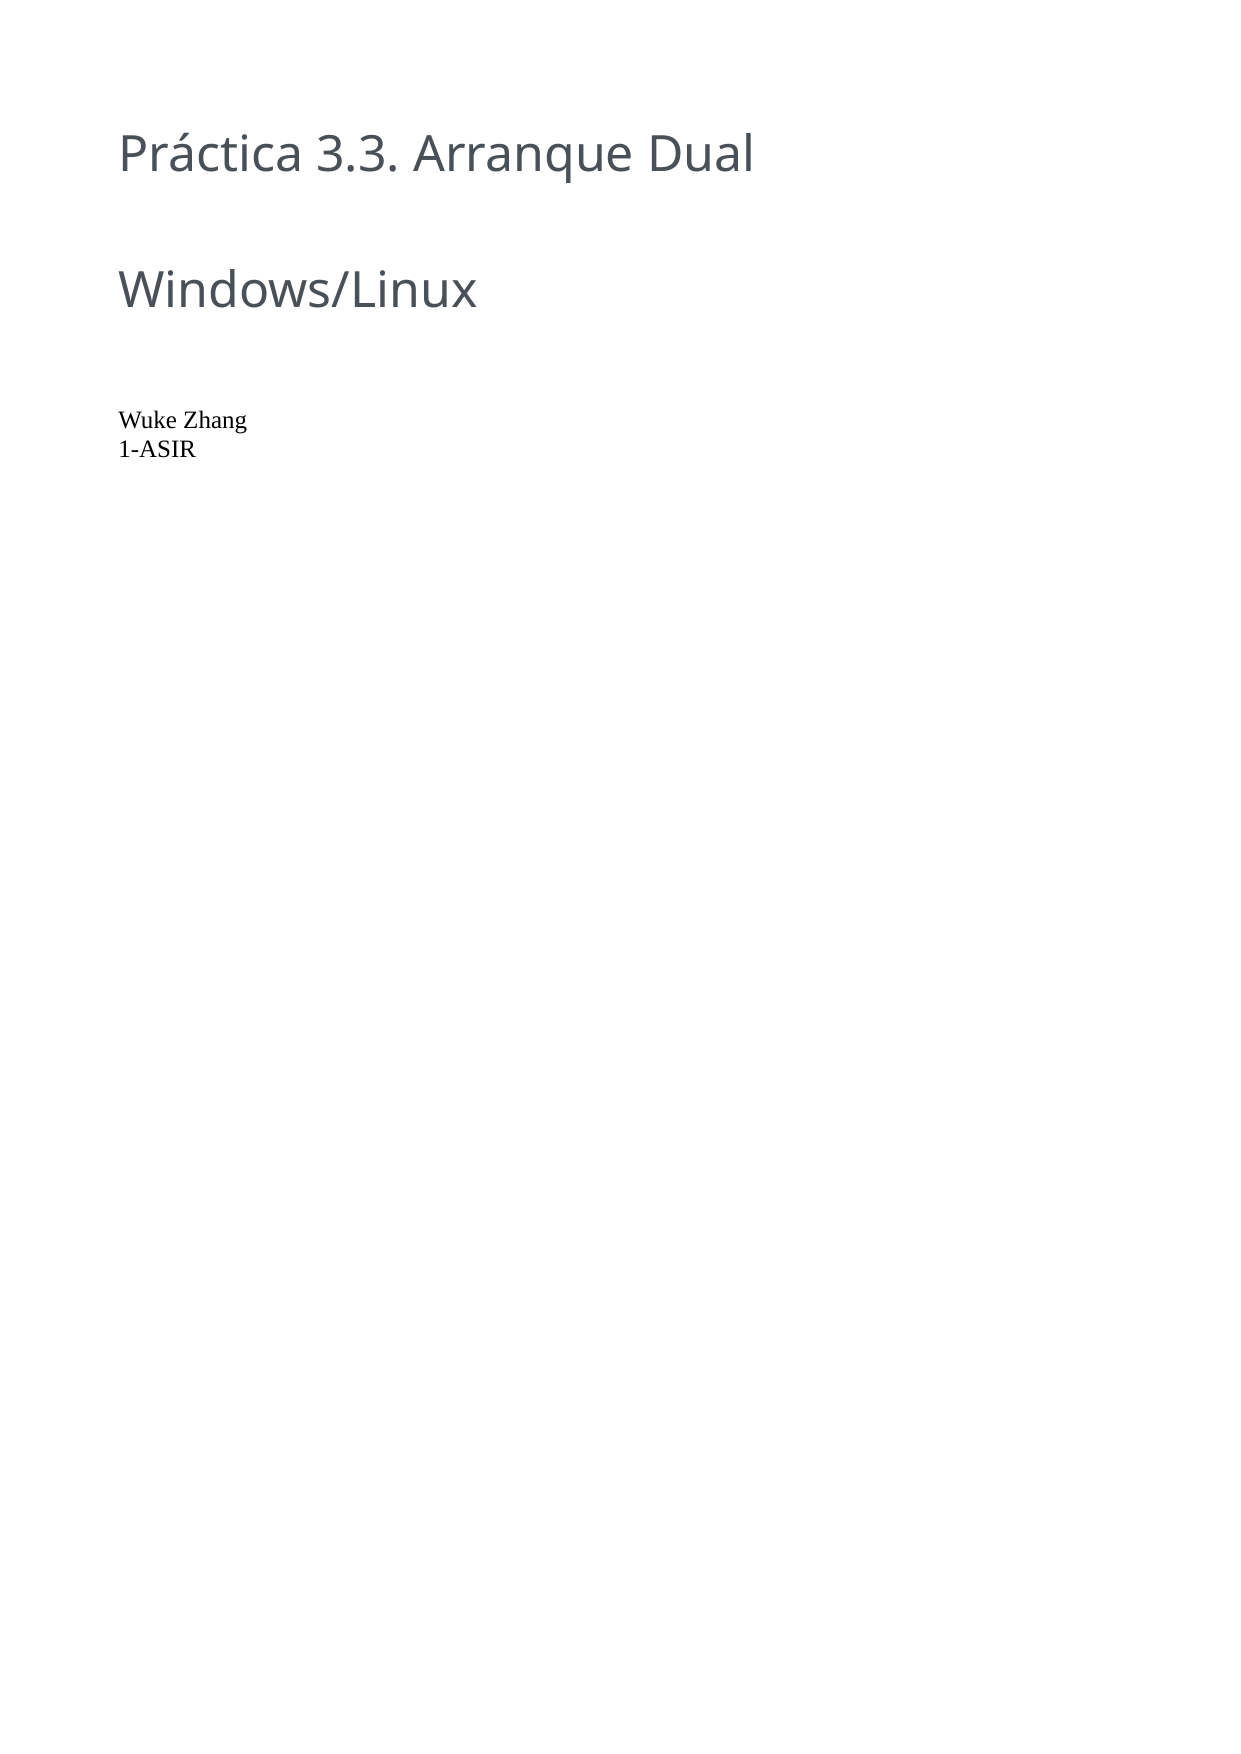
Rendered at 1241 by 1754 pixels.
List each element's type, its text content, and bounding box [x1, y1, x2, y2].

text 1-ASIR [118, 434, 1122, 463]
text Wuke Zhang [118, 405, 1122, 434]
subtitle Práctica 3.3. Arranque Dual Windows/Linux [118, 118, 1122, 322]
